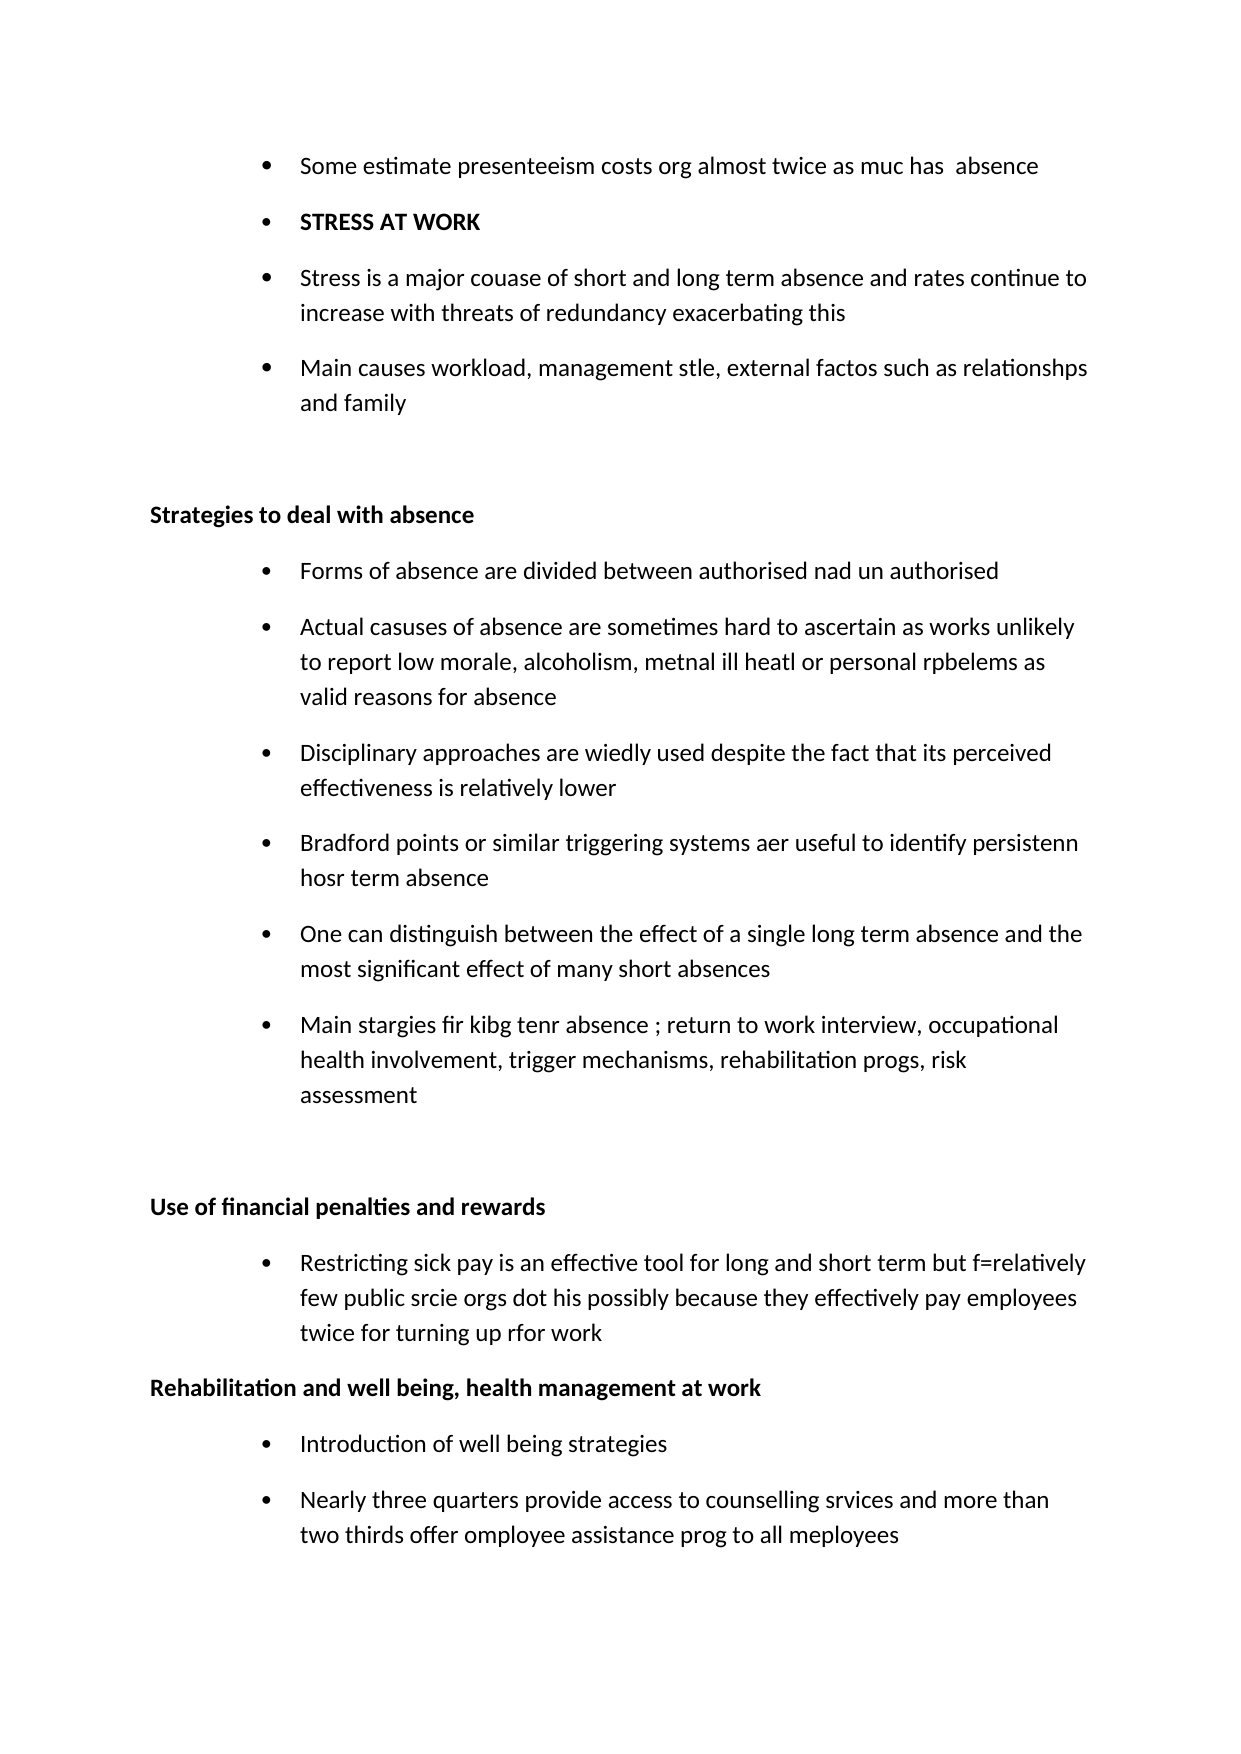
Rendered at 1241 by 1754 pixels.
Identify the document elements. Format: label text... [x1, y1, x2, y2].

list Disciplinary approaches are wiedly used despite the fact that its perceived effectiveness is relatively lower [262, 737, 1090, 802]
list Introduction of well being strategies [262, 1428, 1090, 1459]
list Actual casuses of absence are sometimes hard to ascertain as works unlikely to report low morale, alcoholism, metnal ill heatl or personal rpbelems as valid reasons for absence [262, 611, 1090, 711]
list Bradford points or similar triggering systems aer useful to identify persistenn hosr term absence [262, 827, 1090, 893]
list Restricting sick pay is an effective tool for long and short term but f=relatively few public srcie orgs dot his possibly because they effectively pay employees twice for turning up rfor work [262, 1247, 1090, 1347]
list Main stargies fir kibg tenr absence ; return to work interview, occupational health involvement, trigger mechanisms, rehabilitation progs, risk assessment [262, 1009, 1090, 1110]
list Nearly three quarters provide access to counselling srvices and more than two thirds offer omployee assistance prog to all meployees [262, 1484, 1090, 1550]
list Forms of absence are divided between authorised nad un authorised [262, 555, 1090, 586]
text Use of financial penalties and rewards [150, 1191, 1090, 1221]
text Rehabilitation and well being, health management at work [150, 1372, 1090, 1403]
list Some estimate presenteeism costs org almost twice as muc has absence [262, 150, 1090, 181]
text Strategies to deal with absence [150, 499, 1090, 530]
list Main causes workload, management stle, external factos such as relationshps and family [262, 352, 1090, 418]
list Stress is a major couase of short and long term absence and rates continue to increase with threats of redundancy exacerbating this [262, 262, 1090, 327]
list One can distinguish between the effect of a single long term absence and the most significant effect of many short absences [262, 918, 1090, 984]
list STRESS AT WORK [262, 206, 1090, 236]
